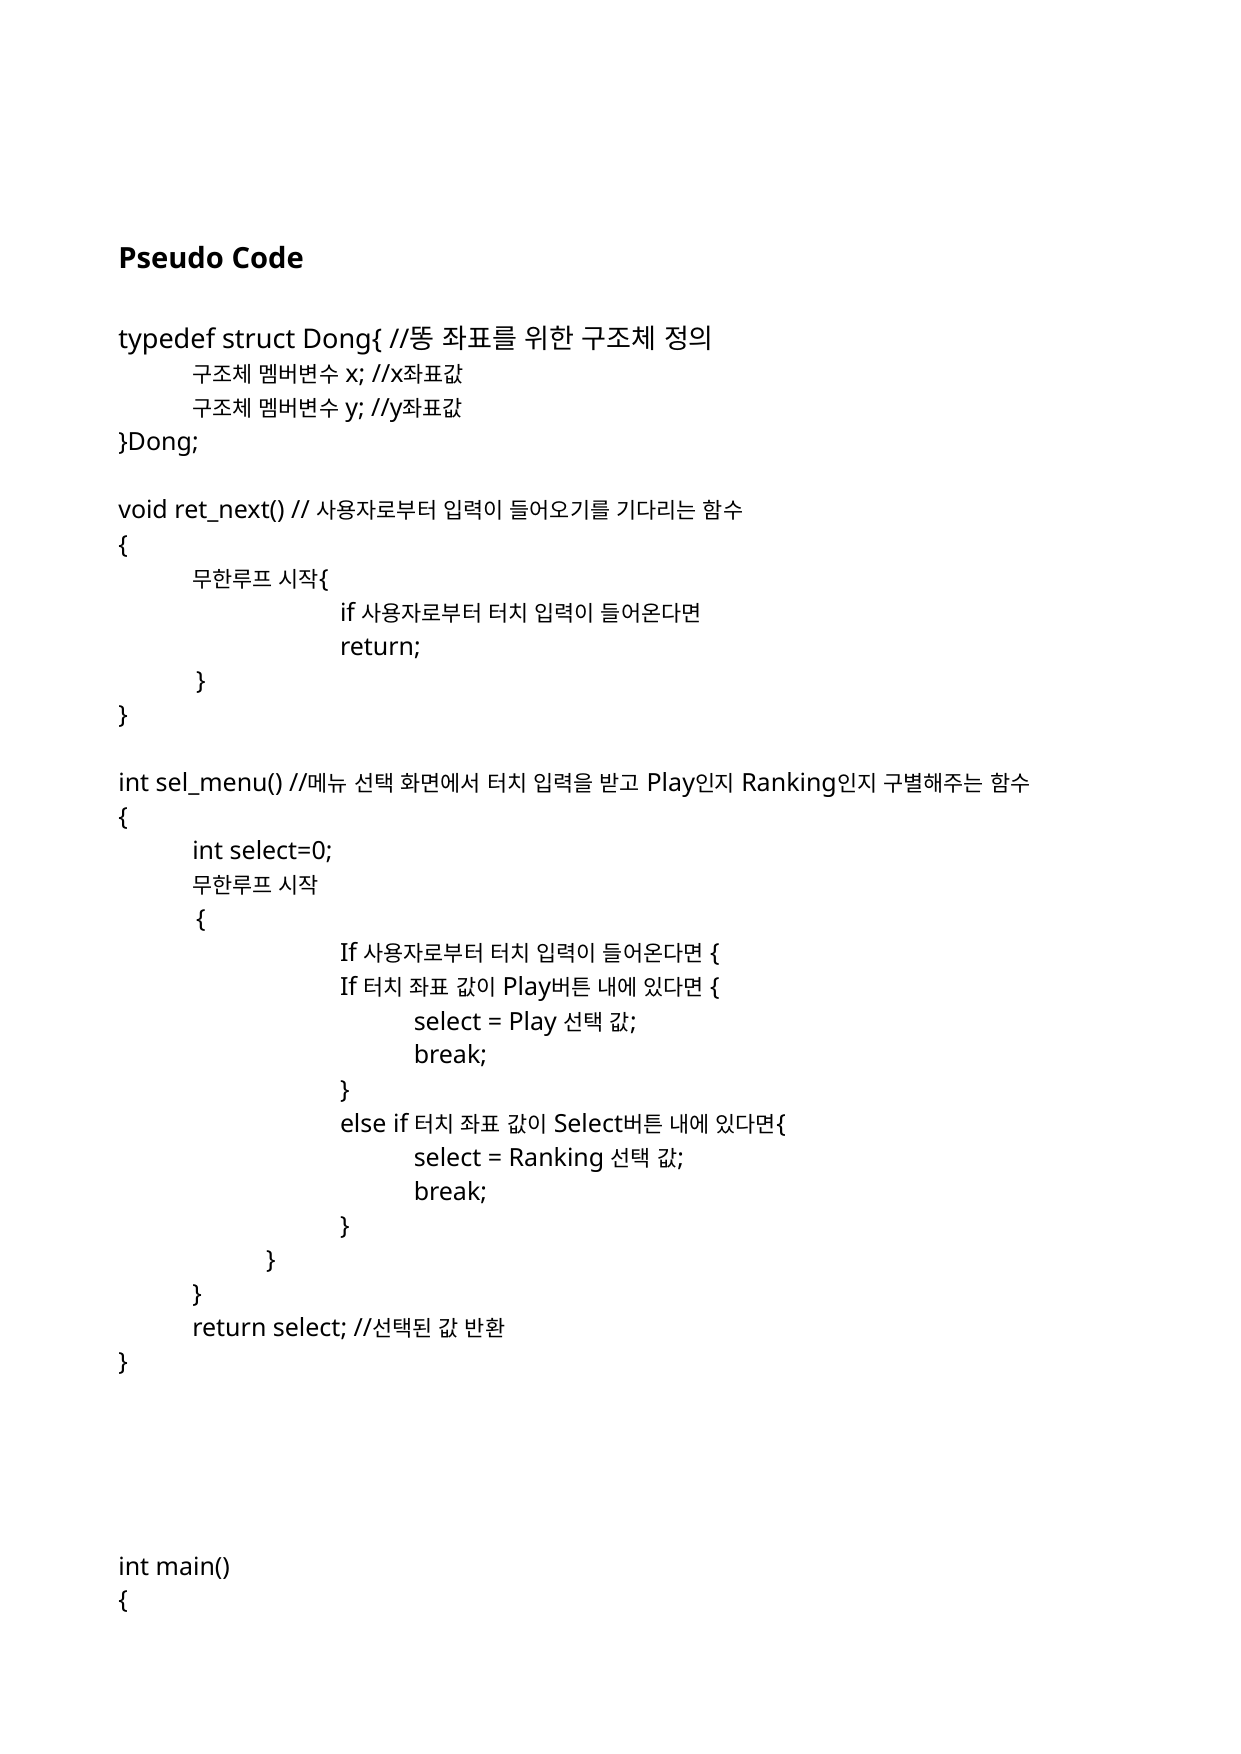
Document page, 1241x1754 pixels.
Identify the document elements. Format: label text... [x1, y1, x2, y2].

text break; [118, 1173, 1122, 1207]
text if 사용자로부터 터치 입력이 들어온다면 [118, 594, 1122, 628]
text } [118, 1276, 1122, 1310]
text return; [118, 628, 1122, 662]
text 무한루프 시작 [118, 867, 1122, 901]
text select = Ranking 선택 값; [118, 1139, 1122, 1173]
text } [118, 1242, 1122, 1276]
text 구조체 멤버변수 y; //y좌표값 [118, 390, 1122, 424]
text select = Play 선택 값; [118, 1003, 1122, 1037]
text { [118, 799, 1122, 833]
text 구조체 멤버변수 x; //x좌표값 [118, 356, 1122, 390]
text break; [118, 1037, 1122, 1071]
text } [118, 662, 1122, 697]
text Pseudo Code [118, 237, 1122, 277]
text If 터치 좌표 값이 Play버튼 내에 있다면 { [118, 969, 1122, 1003]
text typedef struct Dong{ //똥 좌표를 위한 구조체 정의 [118, 317, 1122, 356]
text return select; //선택된 값 반환 [118, 1310, 1122, 1344]
text { [118, 901, 1122, 935]
text } [118, 697, 1122, 731]
text int main() [118, 1548, 1122, 1582]
text void ret_next() // 사용자로부터 입력이 들어오기를 기다리는 함수 [118, 492, 1122, 526]
text { [118, 526, 1122, 560]
text } [118, 1344, 1122, 1378]
text 무한루프 시작{ [118, 560, 1122, 594]
text } [118, 1071, 1122, 1105]
text int select=0; [118, 833, 1122, 867]
text { [118, 1582, 1122, 1616]
text int sel_menu() //메뉴 선택 화면에서 터치 입력을 받고 Play인지 Ranking인지 구별해주는 함수 [118, 765, 1122, 799]
text If 사용자로부터 터치 입력이 들어온다면 { [118, 935, 1122, 969]
text } [118, 1207, 1122, 1242]
text else if 터치 좌표 값이 Select버튼 내에 있다면{ [118, 1105, 1122, 1139]
text }Dong; [118, 424, 1122, 458]
